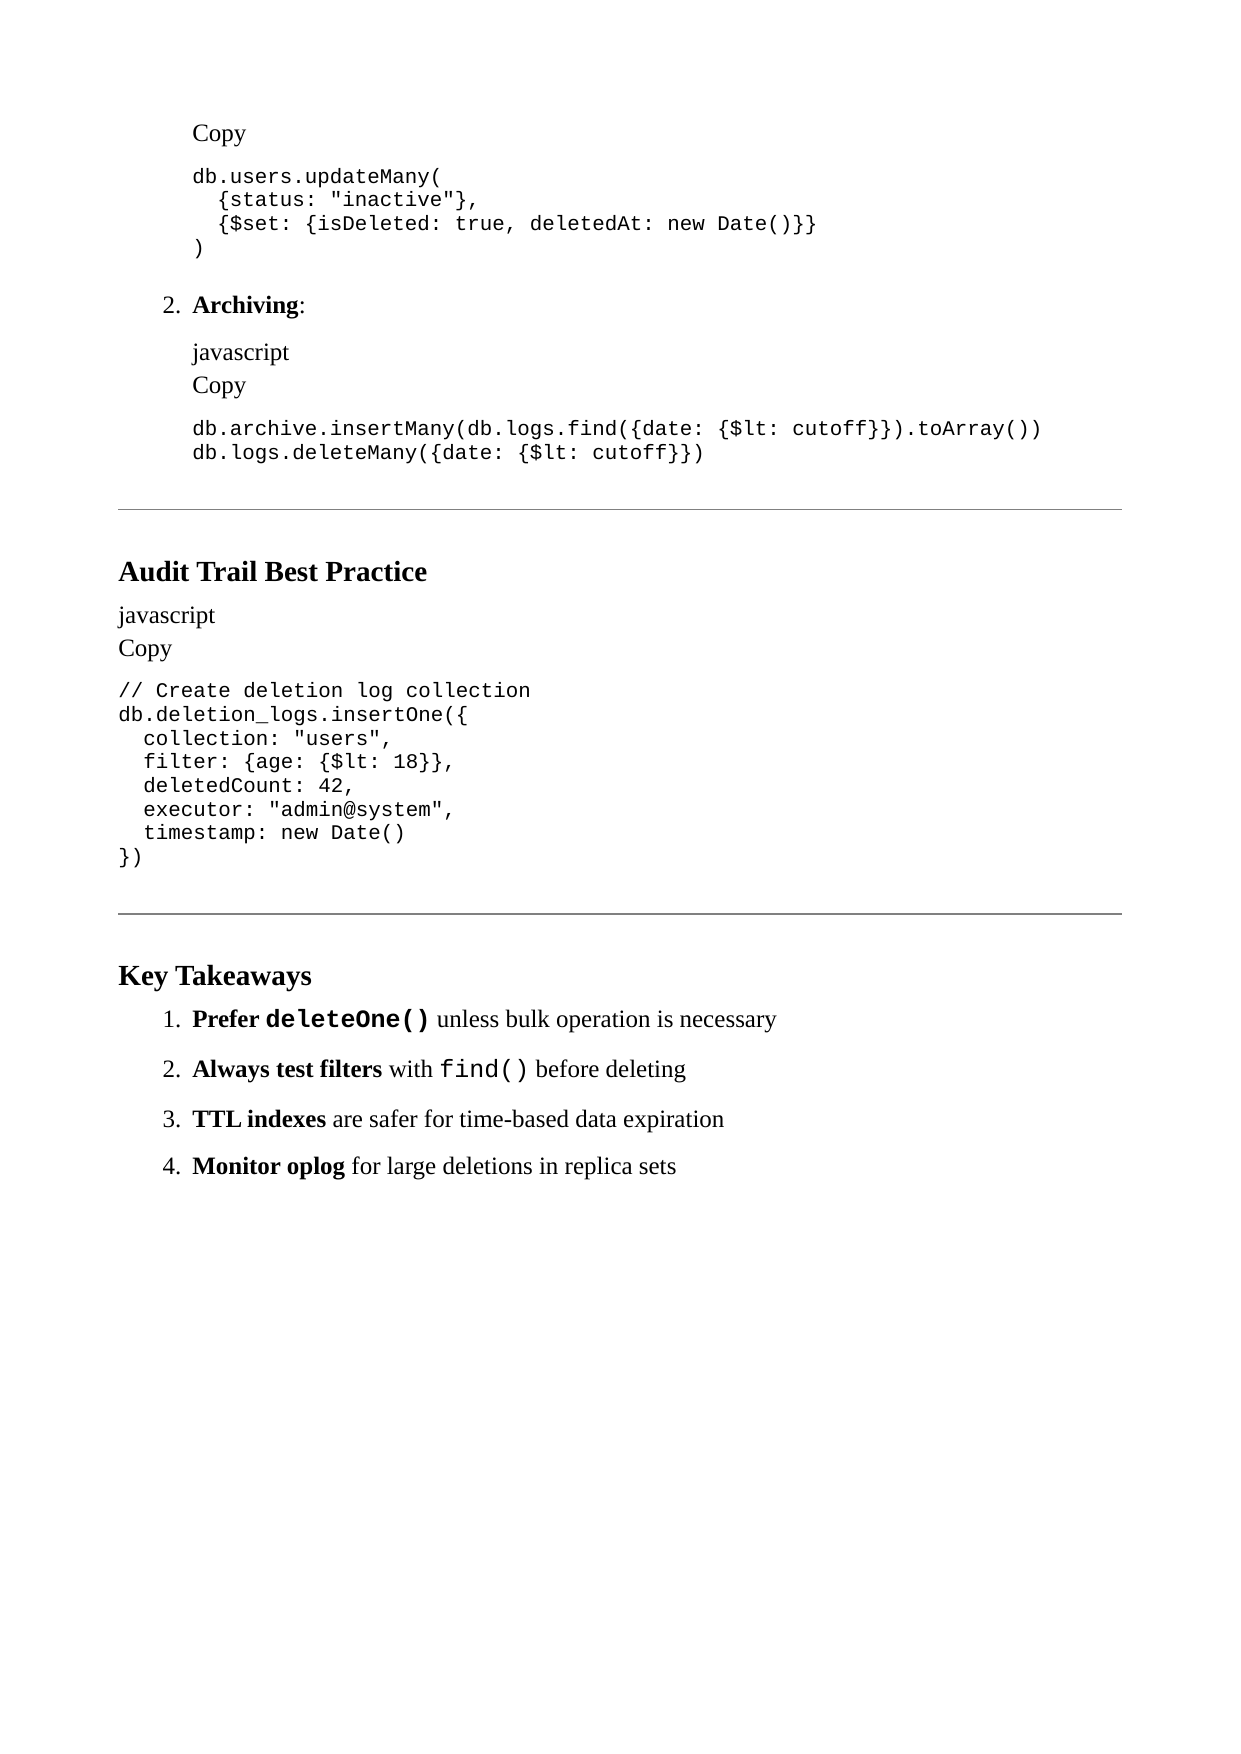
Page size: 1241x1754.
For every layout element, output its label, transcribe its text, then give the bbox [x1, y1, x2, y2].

list {status: "inactive"}, [162, 189, 1122, 213]
list db.archive.insertMany(db.logs.find({date: {$lt: cutoff}}).toArray()) [162, 418, 1122, 442]
text Copy [118, 633, 1122, 661]
text timestamp: new Date() [118, 822, 1122, 846]
text collection: "users", [118, 728, 1122, 751]
text executor: "admin@system", [118, 798, 1122, 822]
list db.logs.deleteMany({date: {$lt: cutoff}}) [162, 442, 1122, 465]
list TTL indexes are safer for time-based data expiration [162, 1104, 1122, 1133]
text filter: {age: {$lt: 18}}, [118, 751, 1122, 775]
text deletedCount: 42, [118, 775, 1122, 798]
text // Create deletion log collection [118, 680, 1122, 704]
list Archiving: [162, 290, 1122, 318]
subtitle Audit Trail Best Practice [118, 554, 1122, 587]
subtitle Key Takeaways [118, 958, 1122, 991]
text }) [118, 846, 1122, 869]
list Always test filters with find() before deleting [162, 1054, 1122, 1085]
text javascript [118, 600, 1122, 628]
list db.users.updateMany( [162, 166, 1122, 189]
list Prefer deleteOne() unless bulk operation is necessary [162, 1004, 1122, 1035]
list Monitor oplog for large deletions in replica sets [162, 1151, 1122, 1180]
list javascript [162, 337, 1122, 366]
list {$set: {isDeleted: true, deletedAt: new Date()}} [162, 213, 1122, 237]
text db.deletion_logs.insertOne({ [118, 704, 1122, 728]
list Copy [162, 370, 1122, 399]
list ) [162, 237, 1122, 260]
list Copy [162, 118, 1122, 147]
